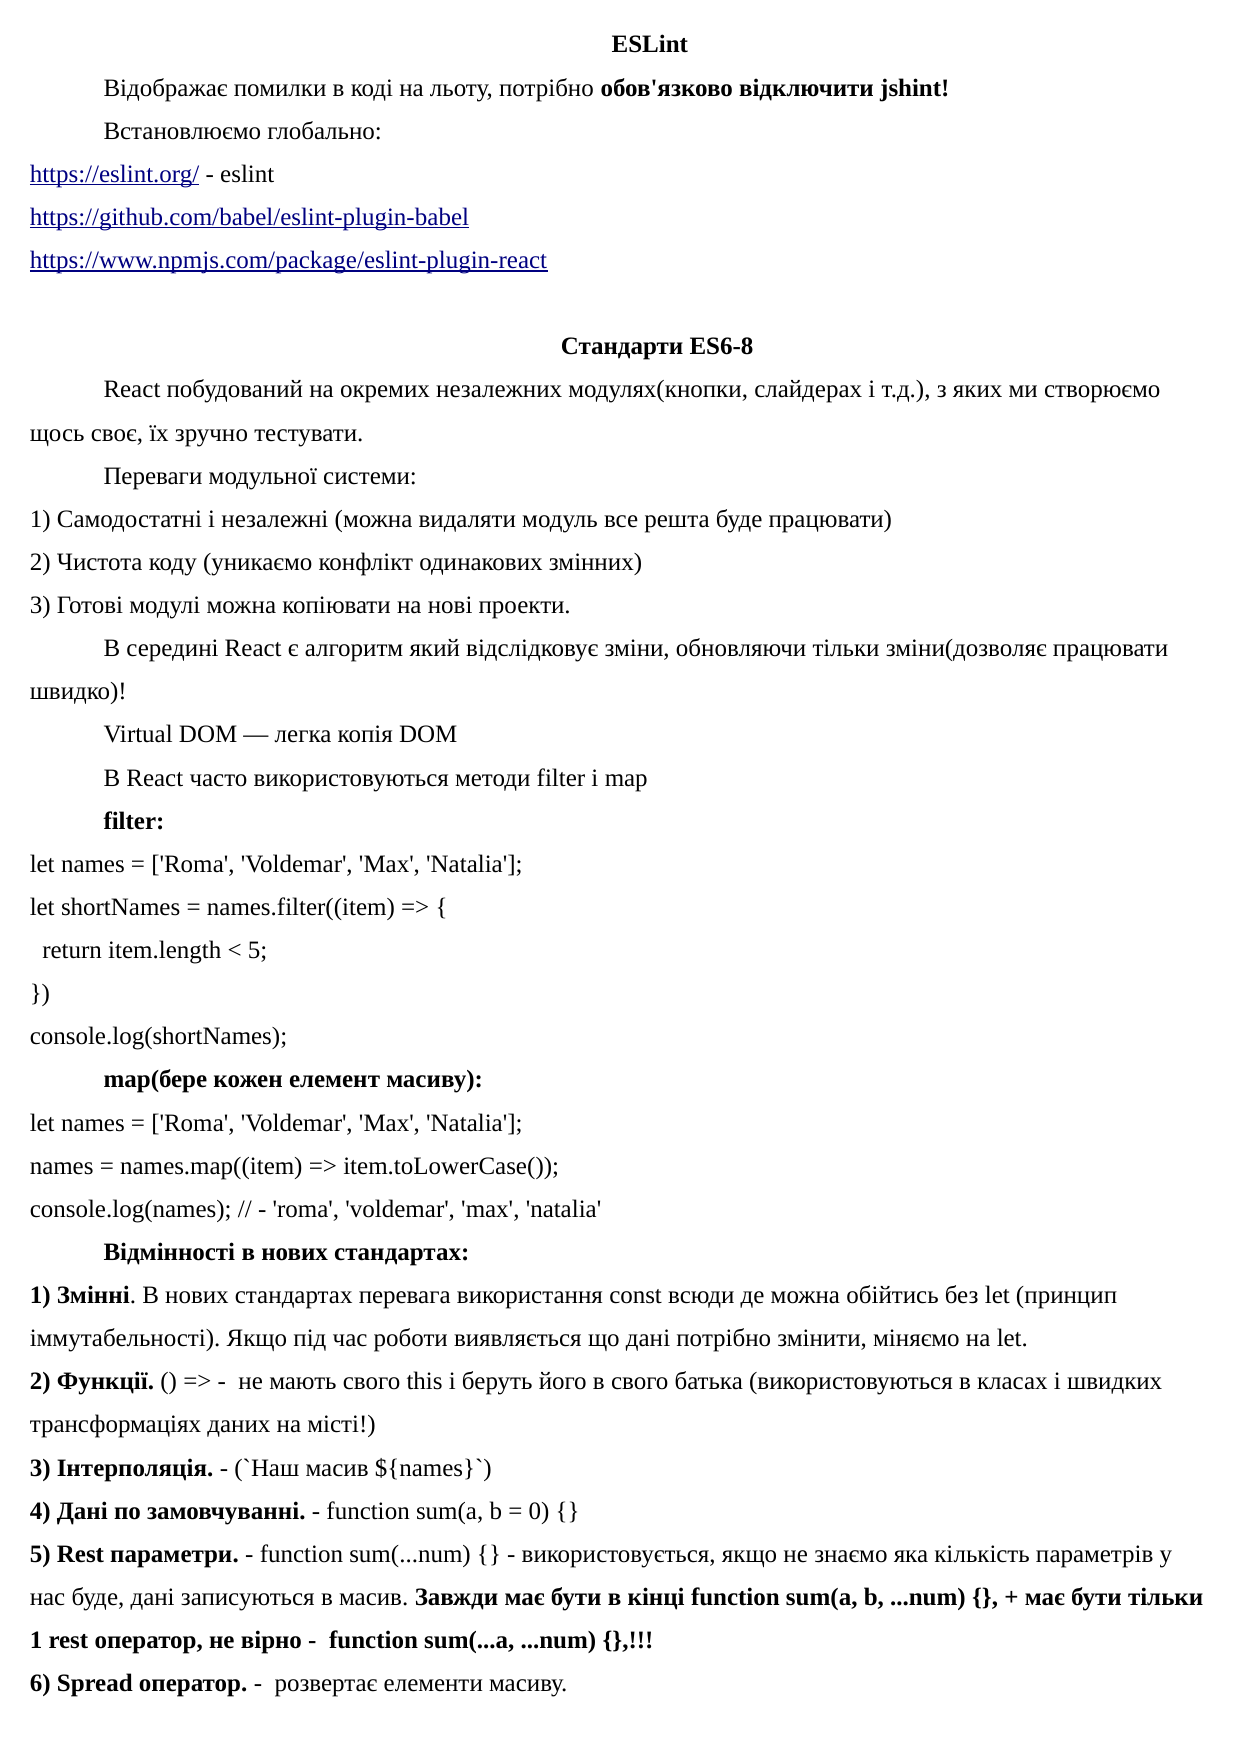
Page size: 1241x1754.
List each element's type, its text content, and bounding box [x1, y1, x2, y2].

text let names = ['Roma', 'Voldemar', 'Max', 'Natalia']; [29, 849, 1211, 878]
text }) [29, 978, 1211, 1007]
text Встановлюємо глобально: [29, 116, 1211, 144]
text Відмінності в нових стандартах: [29, 1237, 1211, 1266]
text 1) Самодостатні і незалежні (можна видаляти модуль все решта буде працювати) [29, 504, 1211, 533]
text Відображає помилки в коді на льоту, потрібно обов'язково відключити jshint! [29, 73, 1211, 101]
text console.log(shortNames); [29, 1021, 1211, 1050]
text 4) Дані по замовчуванні. - function sum(a, b = 0) {} [29, 1496, 1211, 1524]
text 5) Rest параметри. - function sum(...num) {} - використовується, якщо не знаємо яка кількість параметрів у нас буде, дані записуються в масив. Завжди має бути в кінці function sum(a, b, ...num) {}, + має бути тільки 1 rest оператор, не вірно - function sum(...a, ...num) {},!!! [29, 1539, 1211, 1654]
text let names = ['Roma', 'Voldemar', 'Max', 'Natalia']; [29, 1108, 1211, 1136]
text 3) Інтерполяція. - (`Наш масив ${names}`) [29, 1453, 1211, 1481]
text https://eslint.org/ - eslint [29, 159, 1211, 188]
text 1) Змінні. В нових стандартах перевага використання const всюди де можна обійтись без let (принцип іммутабельності). Якщо під час роботи виявляється що дані потрібно змінити, міняємо на let. [29, 1280, 1211, 1352]
text let shortNames = names.filter((item) => { [29, 892, 1211, 921]
text 3) Готові модулі можна копіювати на нові проекти. [29, 590, 1211, 619]
text React побудований на окремих незалежних модулях(кнопки, слайдерах і т.д.), з яких ми створюємо щось своє, їх зручно тестувати. [29, 374, 1211, 446]
text 2) Функції. () => - не мають свого this і беруть його в свого батька (використовуються в класах і швидких трансформаціях даних на місті!) [29, 1366, 1211, 1438]
text ESLint [29, 29, 1211, 58]
text 6) Spread оператор. - розвертає елементи масиву. [29, 1668, 1211, 1697]
text https://www.npmjs.com/package/eslint-plugin-react [29, 245, 1211, 274]
text names = names.map((item) => item.toLowerCase()); [29, 1151, 1211, 1179]
text map(бере кожен елемент масиву): [29, 1064, 1211, 1093]
text filter: [29, 806, 1211, 834]
text Переваги модульної системи: [29, 461, 1211, 489]
text https://github.com/babel/eslint-plugin-babel [29, 202, 1211, 231]
text 2) Чистота коду (уникаємо конфлікт одинакових змінних) [29, 547, 1211, 576]
text В середині React є алгоритм який відслідковує зміни, обновляючи тільки зміни(дозволяє працювати швидко)! [29, 633, 1211, 705]
text В React часто використовуються методи filter і map [29, 763, 1211, 791]
text Virtual DOM — легка копія DOM [29, 719, 1211, 748]
text Стандарти ES6-8 [29, 331, 1211, 360]
text return item.length < 5; [29, 935, 1211, 964]
text console.log(names); // - 'roma', 'voldemar', 'max', 'natalia' [29, 1194, 1211, 1223]
